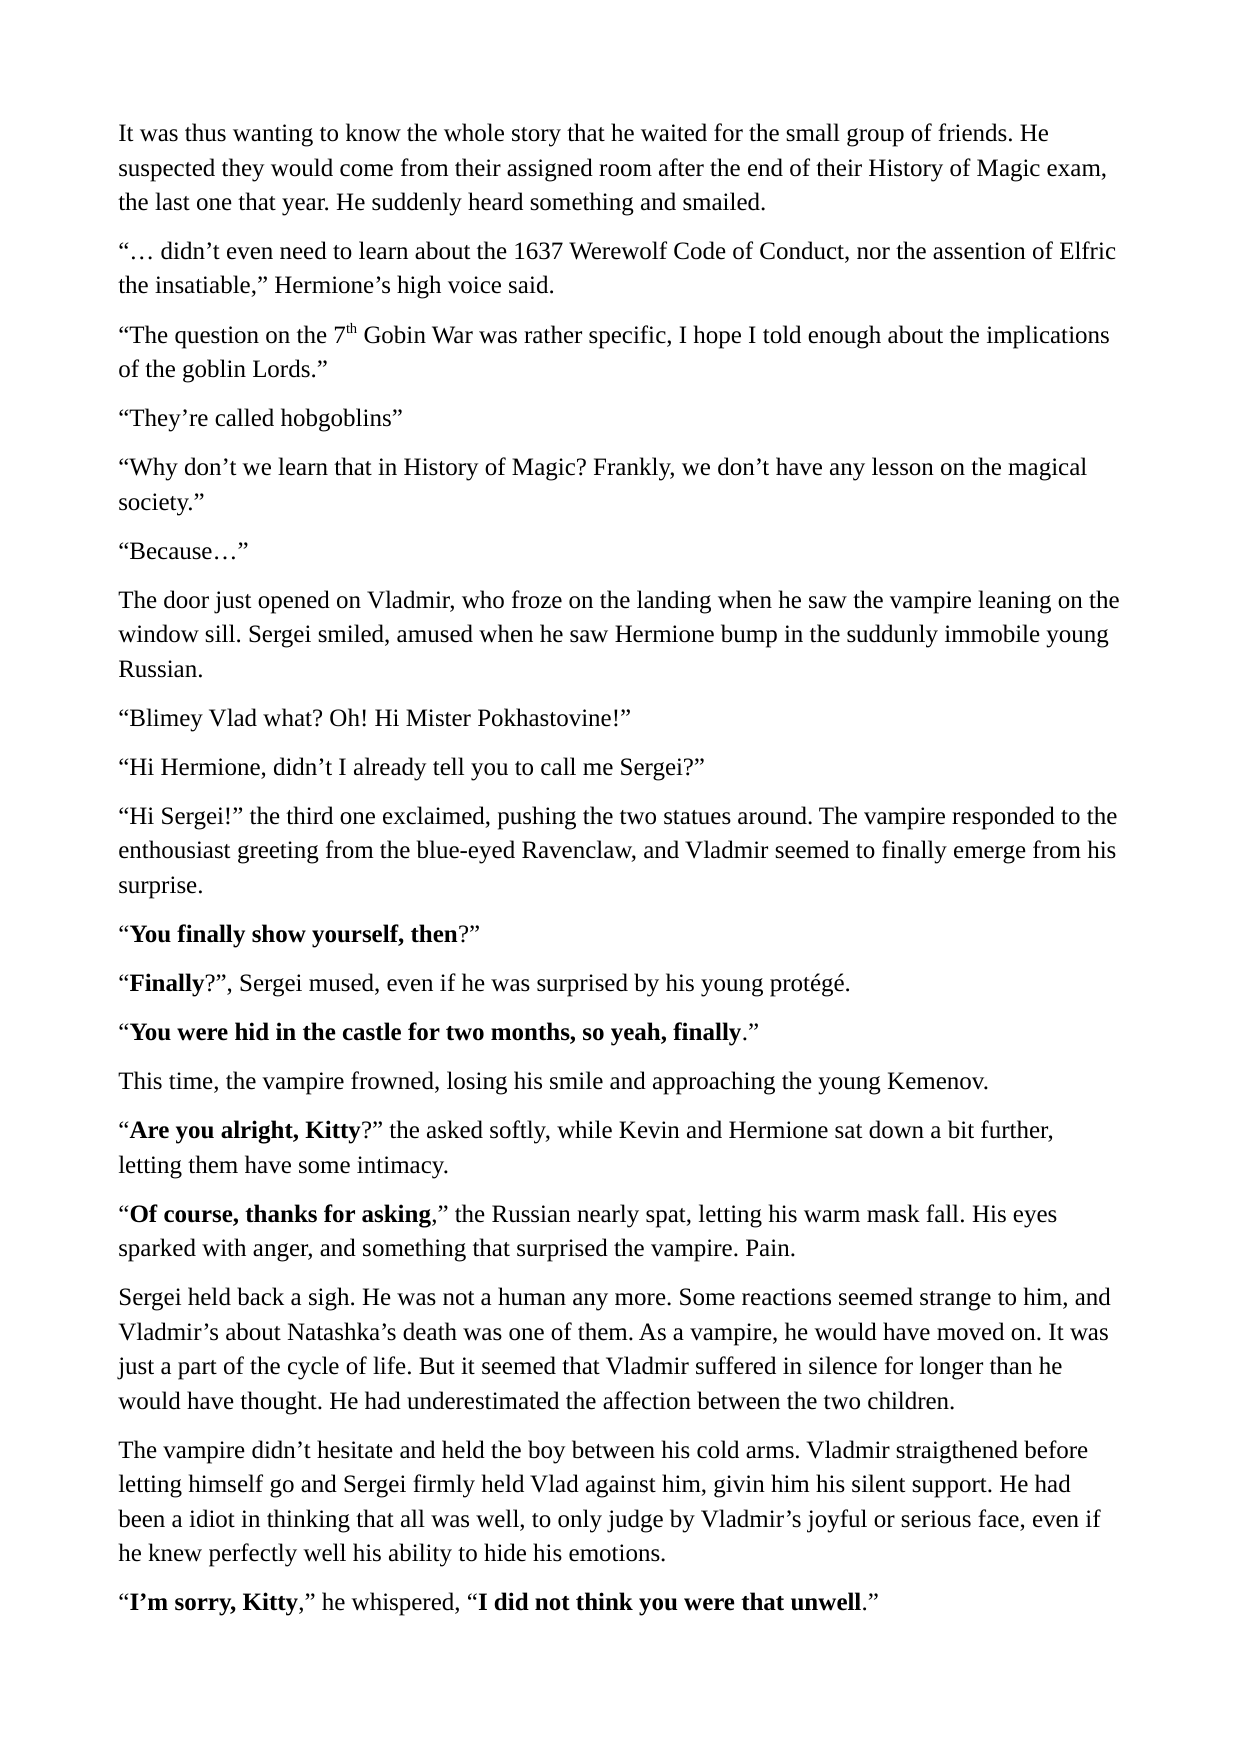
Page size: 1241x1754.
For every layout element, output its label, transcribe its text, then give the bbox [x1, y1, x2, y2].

text It was thus wanting to know the whole story that he waited for the small group of friends. He suspected they would come from their assigned room after the end of their History of Magic exam, the last one that year. He suddenly heard something and smailed. [118, 118, 1122, 216]
text “Finally?”, Sergei mused, even if he was surprised by his young protégé. [118, 968, 1122, 997]
text “Blimey Vlad what? Oh! Hi Mister Pokhastovine!” [118, 703, 1122, 732]
text Sergei held back a sigh. He was not a human any more. Some reactions seemed strange to him, and Vladmir’s about Natashka’s death was one of them. As a vampire, he would have moved on. It was just a part of the cycle of life. But it seemed that Vladmir suffered in silence for longer than he would have thought. He had underestimated the affection between the two children. [118, 1282, 1122, 1414]
text “Of course, thanks for asking,” the Russian nearly spat, letting his warm mask fall. His eyes sparked with anger, and something that surprised the vampire. Pain. [118, 1199, 1122, 1262]
text “… didn’t even need to learn about the 1637 Werewolf Code of Conduct, nor the assention of Elfric the insatiable,” Hermione’s high voice said. [118, 236, 1122, 299]
text “Hi Sergei!” the third one exclaimed, pushing the two statues around. The vampire responded to the enthousiast greeting from the blue-eyed Ravenclaw, and Vladmir seemed to finally emerge from his surprise. [118, 801, 1122, 899]
text The door just opened on Vladmir, who froze on the landing when he saw the vampire leaning on the window sill. Sergei smiled, amused when he saw Hermione bump in the suddunly immobile young Russian. [118, 585, 1122, 683]
text “Because…” [118, 536, 1122, 564]
text The vampire didn’t hesitate and held the boy between his cold arms. Vladmir straigthened before letting himself go and Sergei firmly held Vlad against him, givin him his silent support. He had been a idiot in thinking that all was well, to only judge by Vladmir’s joyful or serious face, even if he knew perfectly well his ability to hide his emotions. [118, 1435, 1122, 1567]
text “The question on the 7th Gobin War was rather specific, I hope I told enough about the implications of the goblin Lords.” [118, 320, 1122, 383]
text “Are you alright, Kitty?” the asked softly, while Kevin and Hermione sat down a bit further, letting them have some intimacy. [118, 1115, 1122, 1178]
text “Hi Hermione, didn’t I already tell you to call me Sergei?” [118, 752, 1122, 781]
text “You were hid in the castle for two months, so yeah, finally.” [118, 1017, 1122, 1046]
text “You finally show yourself, then?” [118, 919, 1122, 948]
text “I’m sorry, Kitty,” he whispered, “I did not think you were that unwell.” [118, 1587, 1122, 1616]
text This time, the vampire frowned, losing his smile and approaching the young Kemenov. [118, 1066, 1122, 1095]
text “They’re called hobgoblins” [118, 403, 1122, 432]
text “Why don’t we learn that in History of Magic? Frankly, we don’t have any lesson on the magical society.” [118, 452, 1122, 516]
